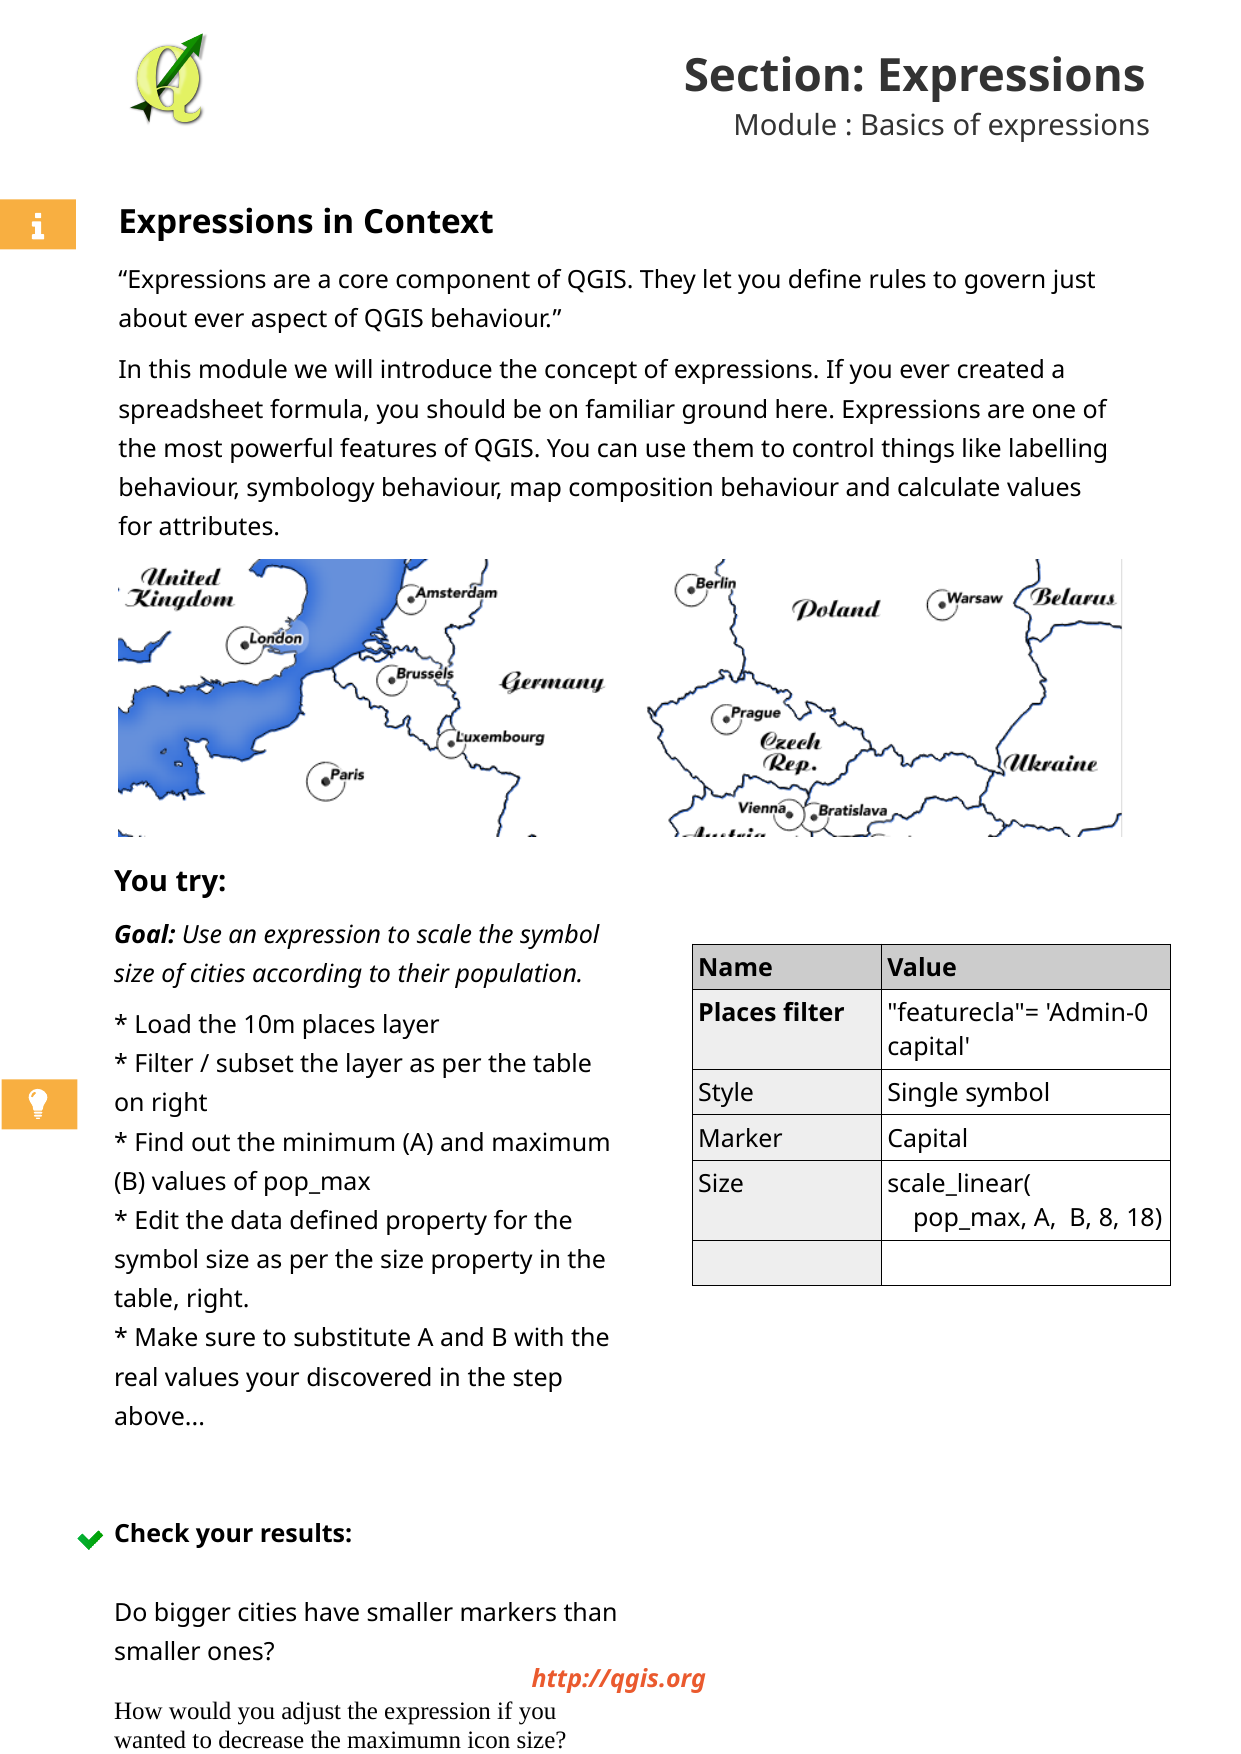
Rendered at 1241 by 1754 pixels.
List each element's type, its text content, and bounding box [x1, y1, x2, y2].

table_cell [882, 1241, 1170, 1285]
table_cell Size [693, 1161, 881, 1240]
text In this module we will introduce the concept of expressions. If you ever created a spreadsheet formula, you should be on familiar ground here. Expressions are one of the most powerful features of QGIS. You can use them to control things like labelling behaviour, symbology behaviour, map composition behaviour and calculate values for attributes. [118, 352, 1122, 543]
picture [118, 559, 1123, 837]
table_header Value [882, 945, 1170, 989]
table_cell Marker [693, 1115, 881, 1160]
subtitle Expressions in Context [118, 198, 1122, 243]
table_cell "featurecla"= 'Admin-0 capital' [882, 990, 1170, 1069]
table_cell scale_linear( pop_max, A, B, 8, 18) [882, 1161, 1170, 1240]
table_header Name [693, 945, 881, 989]
table_cell Places filter [693, 990, 881, 1069]
table_cell Capital [882, 1115, 1170, 1160]
table_cell Style [693, 1070, 881, 1114]
text “Expressions are a core component of QGIS. They let you define rules to govern just about ever aspect of QGIS behaviour.” [118, 262, 1122, 335]
table_cell Single symbol [882, 1070, 1170, 1114]
picture [122, 31, 218, 127]
table_cell [693, 1241, 881, 1285]
